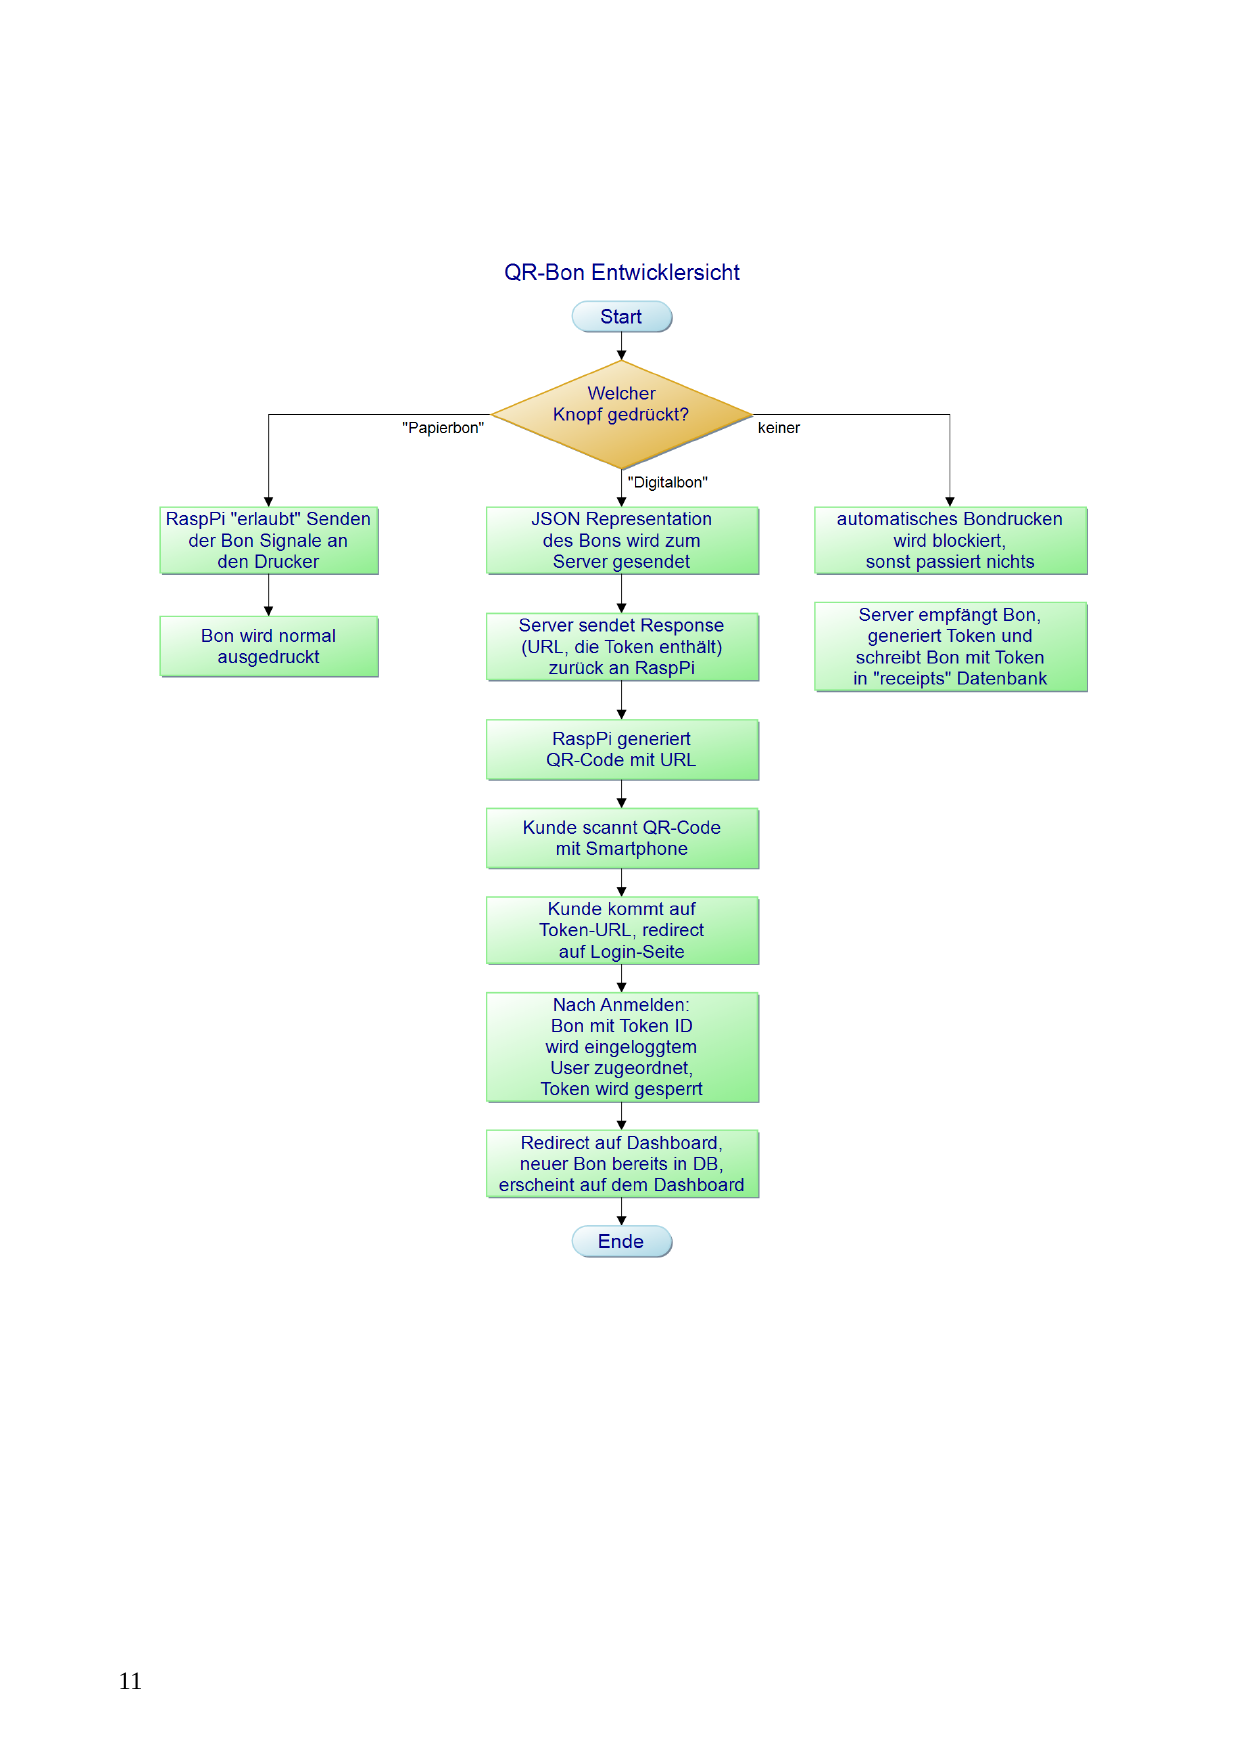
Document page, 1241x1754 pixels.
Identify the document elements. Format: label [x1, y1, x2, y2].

picture [126, 241, 1120, 1284]
